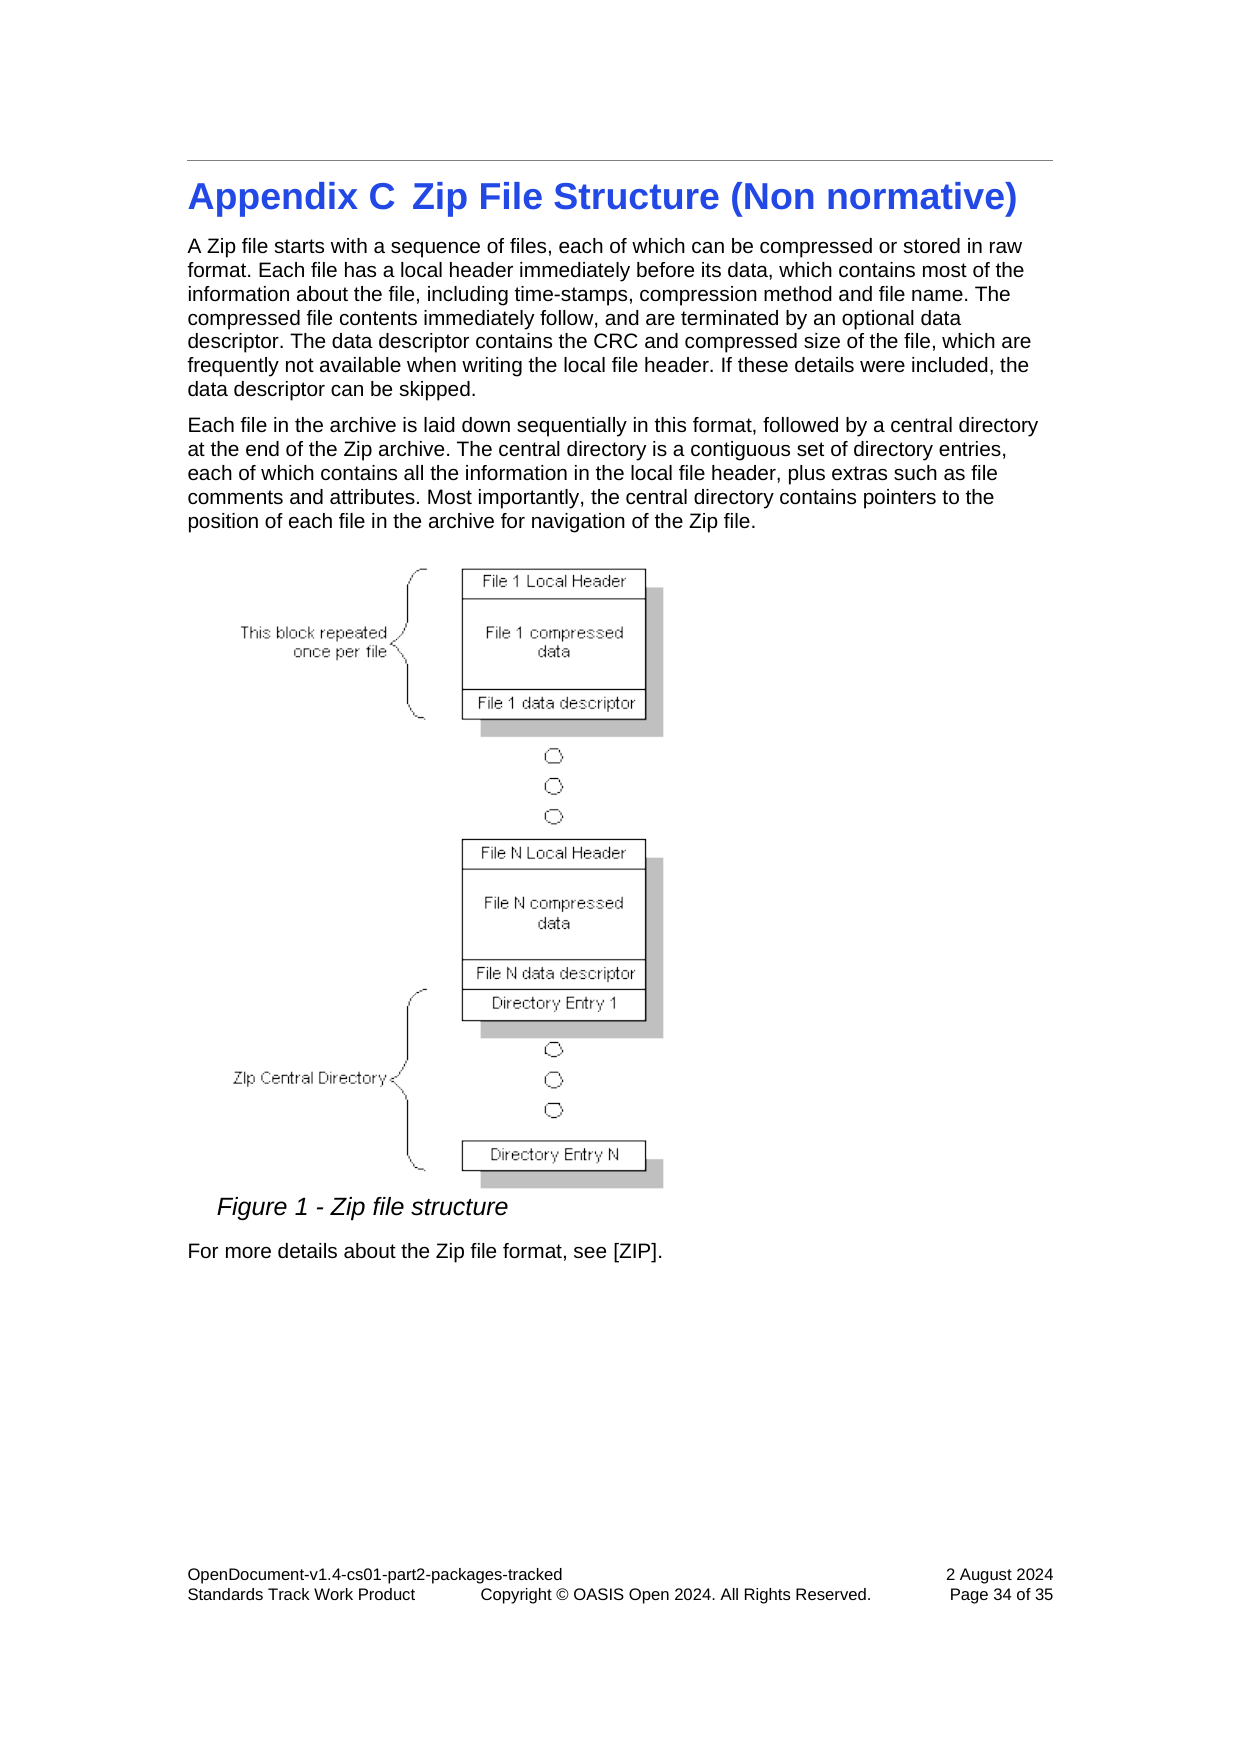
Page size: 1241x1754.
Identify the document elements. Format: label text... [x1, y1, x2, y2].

subtitle Zip File Structure (Non normative) [187, 161, 1053, 217]
text Each file in the archive is laid down sequentially in this format, followed by a central directory at the end of the Zip archive. The central directory is a contiguous set of directory entries, each of which contains all the information in the local file header, plus extras such as file comments and attributes. Most importantly, the central directory contains pointers to the position of each file in the archive for navigation of the Zip file. [187, 413, 1053, 533]
text Figure 1 - Zip file structure [217, 1192, 667, 1221]
picture [216, 564, 667, 1192]
text A Zip file starts with a sequence of files, each of which can be compressed or stored in raw format. Each file has a local header immediately before its data, which contains most of the information about the file, including time-stamps, compression method and file name. The compressed file contents immediately follow, and are terminated by an optional data descriptor. The data descriptor contains the CRC and compressed size of the file, which are frequently not available when writing the local file header. If these details were included, the data descriptor can be skipped. [187, 233, 1053, 401]
text For more details about the Zip file format, see [ZIP]. [187, 1239, 1053, 1263]
